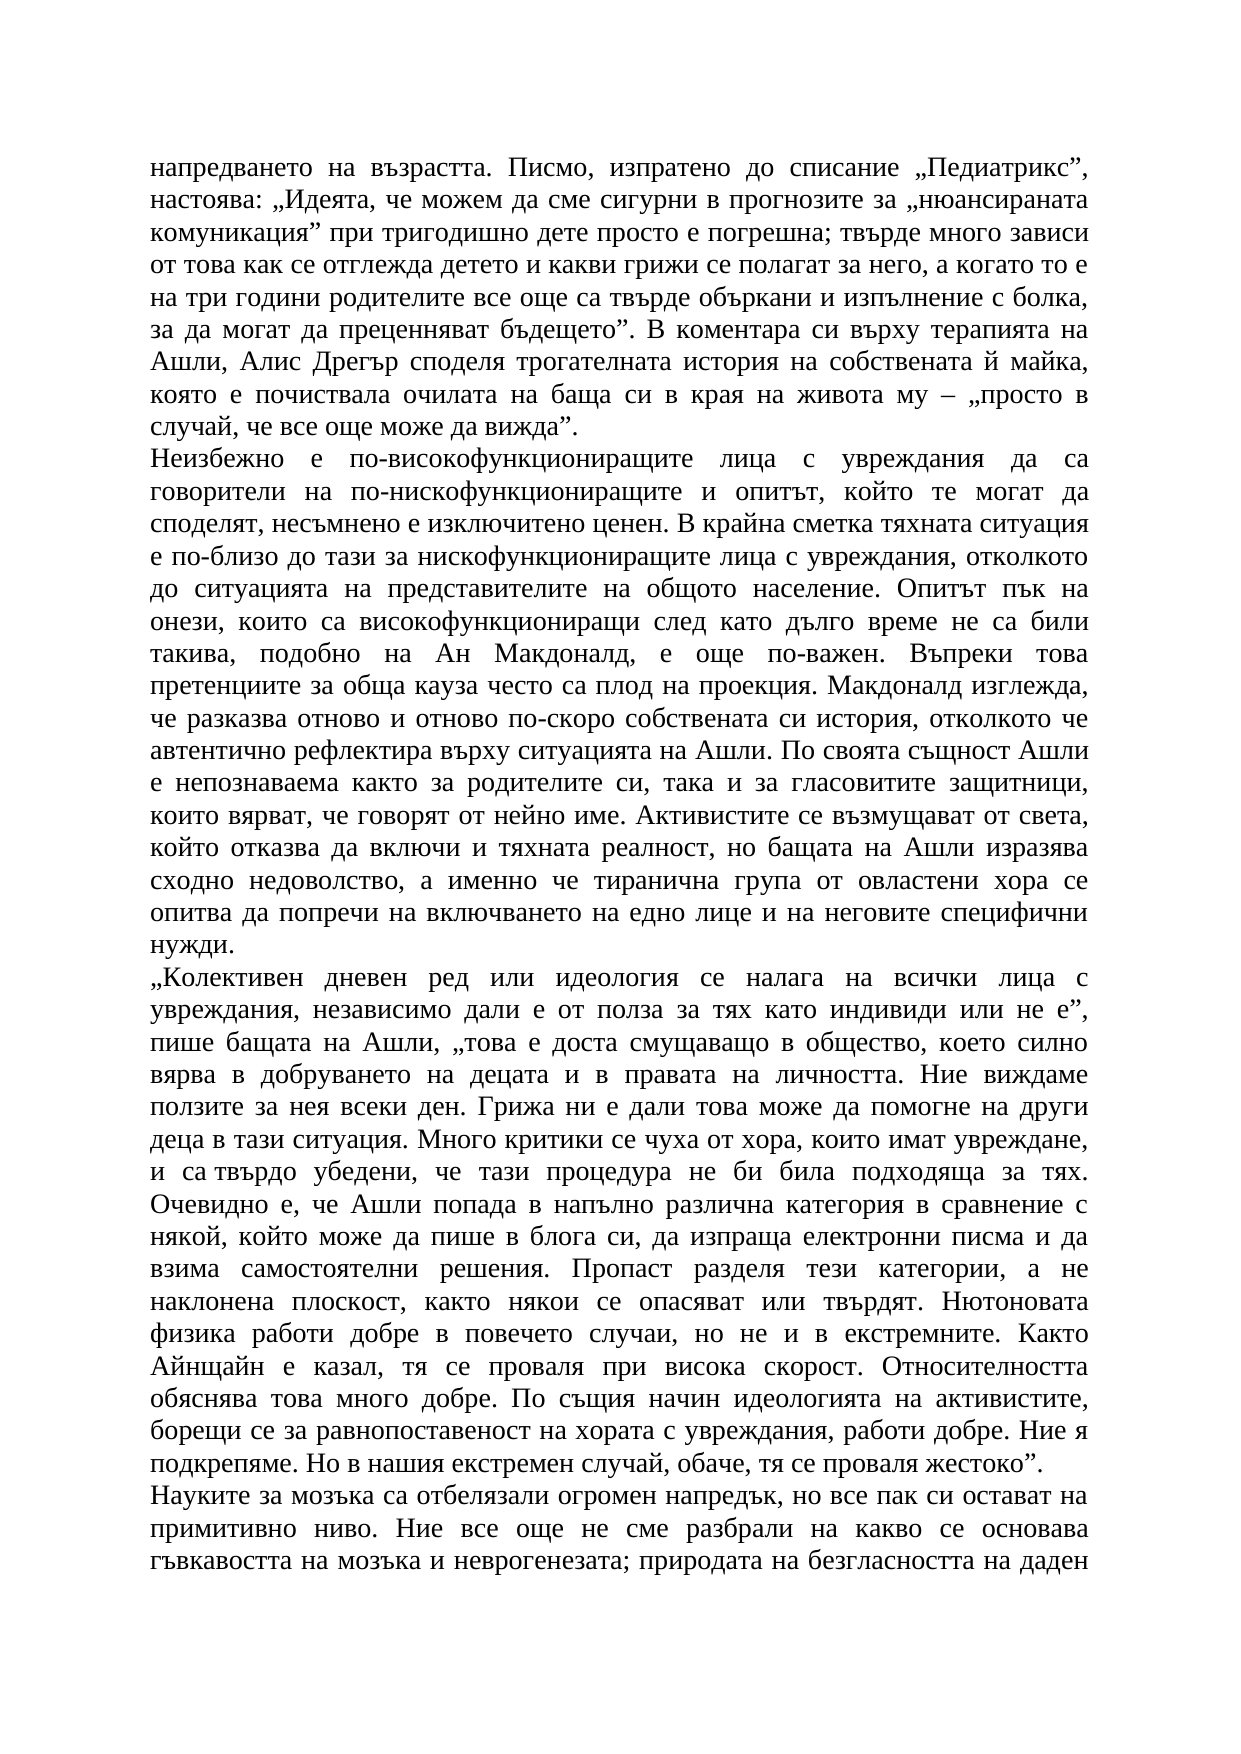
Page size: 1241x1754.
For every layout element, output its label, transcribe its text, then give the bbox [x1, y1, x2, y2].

text напредването на възрастта. Писмо, изпратено до списание „Педиатрикс”, настоява: „Идеята, че можем да сме сигурни в прогнозите за „нюансираната комуникация” при тригодишно дете просто е погрешна; твърде много зависи от това как се отглежда детето и какви грижи се полагат за него, а когато то е на три години родителите все още са твърде объркани и изпълнение с болка, за да могат да преценняват бъдещето”. В коментара си върху терапията на Ашли, Алис Дрегър споделя трогателната история на собствената й майка, която е почиствала очилата на баща си в края на живота му – „просто в случай, че все още може да вижда”. [150, 150, 1090, 442]
text Науките за мозъка са отбелязали огромен напредък, но все пак си остават на примитивно ниво. Ние все още не сме разбрали на какво се основава гъвкавостта на мозъка и неврогенезата; природата на безгласността на даден [150, 1478, 1090, 1575]
text Неизбежно е по-високофункциониращите лица с увреждания да са говорители на по-нискофункциониращите и опитът, който те могат да споделят, несъмнено е изключитено ценен. В крайна сметка тяхната ситуация е по-близо до тази за нискофункциониращите лица с увреждания, отколкото до ситуацията на представителите на общото население. Опитът пък на онези, които са високофункциониращи след като дълго време не са били такива, подобно на Ан Макдоналд, е още по-важен. Въпреки това претенциите за обща кауза често са плод на проекция. Макдоналд изглежда, че разказва отново и отново по-скоро собствената си история, отколкото че автентично рефлектира върху ситуацията на Ашли. По своята същност Ашли е непознаваема както за родителите си, така и за гласовитите защитници, които вярват, че говорят от нейно име. Активистите се възмущават от света, който отказва да включи и тяхната реалност, но бащата на Ашли изразява сходно недоволство, а именно че тиранична група от овластени хора се опитва да попречи на включването на едно лице и на неговите специфични нужди. [150, 442, 1090, 960]
text „Колективен дневен ред или идеология се налага на всички лица с увреждания, независимо дали е от полза за тях като индивиди или не е”, пише бащата на Ашли, „това е доста смущаващо в общество, което силно вярва в добруването на децата и в правата на личността. Ние виждаме ползите за нея всеки ден. Грижа ни е дали това може да помогне на други деца в тази ситуация. Много критики се чуха от хора, които имат увреждане, и са твърдо убедени, че тази процедура не би била подходяща за тях. Очевидно е, че Ашли попада в напълно различна категория в сравнение с някой, който може да пише в блога си, да изпраща електронни писма и да взима самостоятелни решения. Пропаст разделя тези категории, а не наклонена плоскост, както някои се опасяват или твърдят. Нютоновата физика работи добре в повечето случаи, но не и в екстремните. Както Айнщайн е казал, тя се проваля при висока скорост. Относителността обяснява това много добре. По същия начин идеологията на активистите, борещи се за равнопоставеност на хората с увреждания, работи добре. Ние я подкрепяме. Но в нашия екстремен случай, обаче, тя се проваля жестоко”. [150, 960, 1090, 1478]
